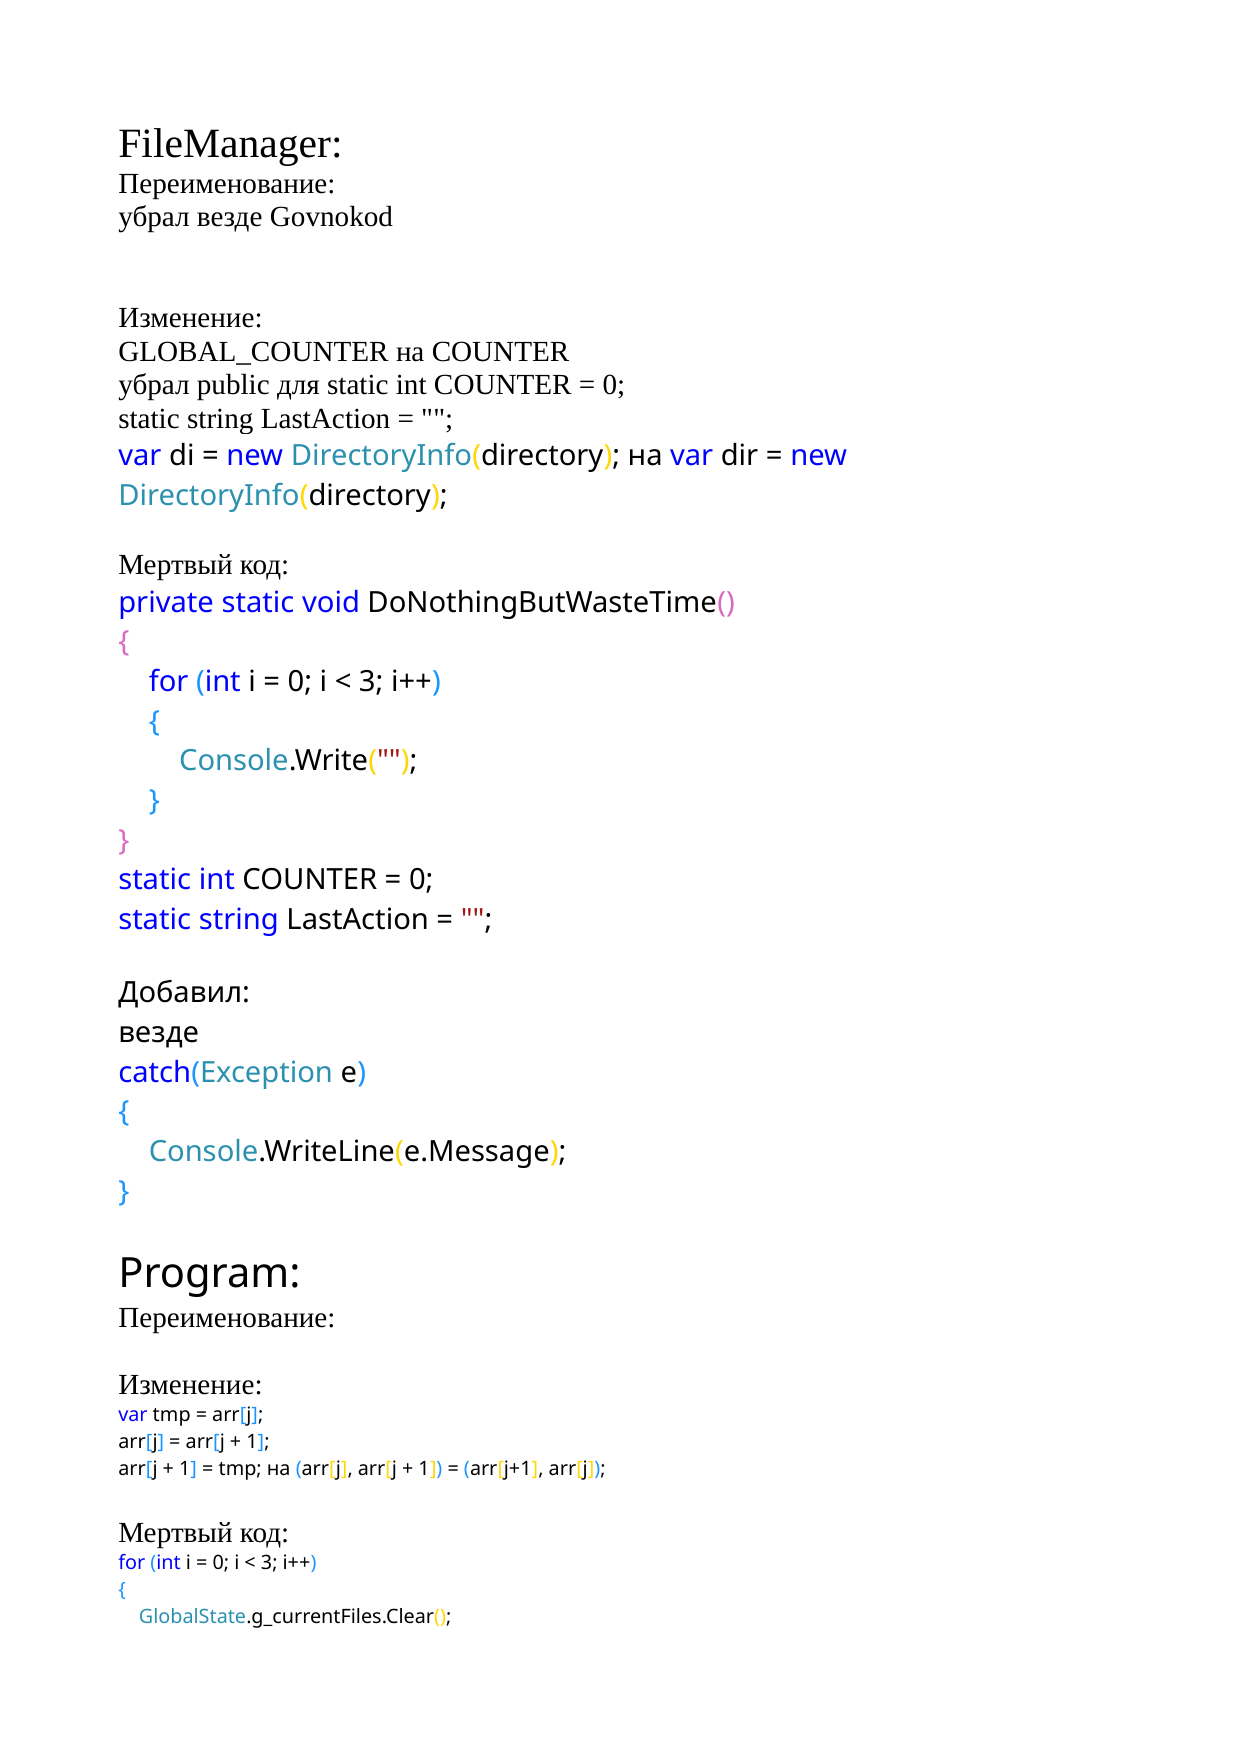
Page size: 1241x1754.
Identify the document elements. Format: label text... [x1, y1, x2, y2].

text for (int i = 0; i < 3; i++) [118, 660, 1122, 700]
text Мертвый код: [118, 547, 1122, 581]
text } [118, 779, 1122, 819]
text Переименование: [118, 1300, 1122, 1333]
text arr[j + 1] = tmp; на (arr[j], arr[j + 1]) = (arr[j+1], arr[j]); [118, 1454, 1122, 1482]
text Добавил: [118, 972, 1122, 1011]
text private static void DoNothingButWasteTime() [118, 581, 1122, 621]
text for (int i = 0; i < 3; i++) [118, 1549, 1122, 1576]
text Console.Write(""); [118, 739, 1122, 779]
text arr[j] = arr[j + 1]; [118, 1428, 1122, 1454]
text { [118, 1576, 1122, 1603]
text Переименование: убрал везде Govnokod [118, 166, 1122, 233]
text Изменение: [118, 1333, 1122, 1401]
text static int COUNTER = 0; [118, 859, 1122, 898]
text GlobalState.g_currentFiles.Clear(); [118, 1603, 1122, 1629]
text { [118, 700, 1122, 739]
text { [118, 1091, 1122, 1130]
text static string LastAction = ""; [118, 898, 1122, 938]
text Мертвый код: [118, 1515, 1122, 1549]
text var tmp = arr[j]; [118, 1401, 1122, 1428]
text Console.WriteLine(e.Message); [118, 1130, 1122, 1170]
text var di = new DirectoryInfo(directory); на var dir = new DirectoryInfo(directory); [118, 434, 1122, 514]
text FileManager: [118, 118, 1122, 166]
text { [118, 621, 1122, 660]
text везде [118, 1011, 1122, 1051]
text catch(Exception e) [118, 1051, 1122, 1091]
text Изменение: GLOBAL_COUNTER на COUNTER убрал public для static int COUNTER = 0; static string LastAction = ""; [118, 267, 1122, 434]
text } [118, 819, 1122, 859]
text } [118, 1170, 1122, 1210]
text Program: [118, 1243, 1122, 1300]
